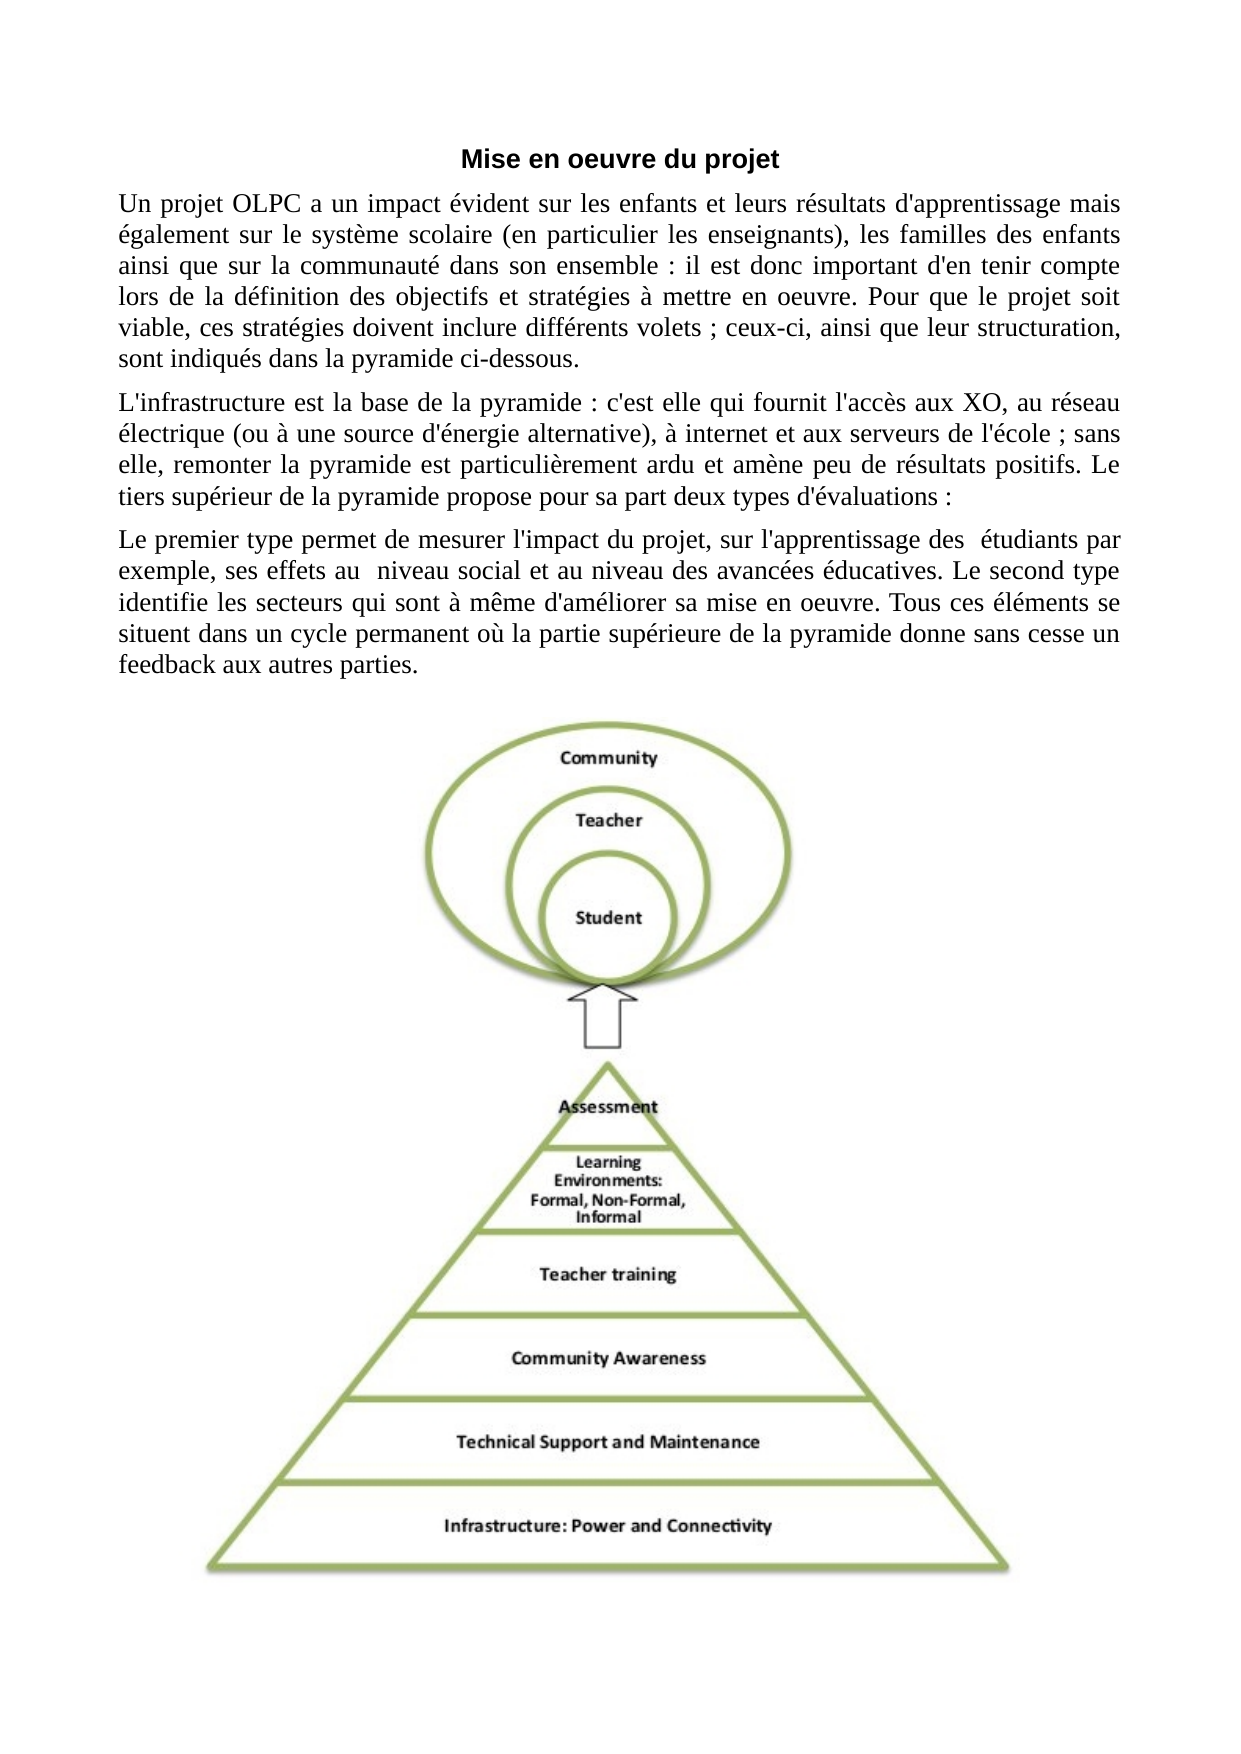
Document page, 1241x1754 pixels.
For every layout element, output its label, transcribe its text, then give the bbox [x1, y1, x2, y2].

title Mise en oeuvre du projet [118, 143, 1122, 174]
picture [148, 717, 1092, 1587]
text L'infrastructure est la base de la pyramide : c'est elle qui fournit l'accès aux XO, au réseau électrique (ou à une source d'énergie alternative), à internet et aux serveurs de l'école ; sans elle, remonter la pyramide est particulièrement ardu et amène peu de résultats positifs. Le tiers supérieur de la pyramide propose pour sa part deux types d'évaluations : [118, 386, 1122, 511]
text Un projet OLPC a un impact évident sur les enfants et leurs résultats d'apprentissage mais également sur le système scolaire (en particulier les enseignants), les familles des enfants ainsi que sur la communauté dans son ensemble : il est donc important d'en tenir compte lors de la définition des objectifs et stratégies à mettre en oeuvre. Pour que le projet soit viable, ces stratégies doivent inclure différents volets ; ceux-ci, ainsi que leur structuration, sont indiqués dans la pyramide ci-dessous. [118, 187, 1122, 374]
text Le premier type permet de mesurer l'impact du projet, sur l'apprentissage des étudiants par exemple, ses effets au niveau social et au niveau des avancées éducatives. Le second type identifie les secteurs qui sont à même d'améliorer sa mise en oeuvre. Tous ces éléments se situent dans un cycle permanent où la partie supérieure de la pyramide donne sans cesse un feedback aux autres parties. [118, 523, 1122, 679]
